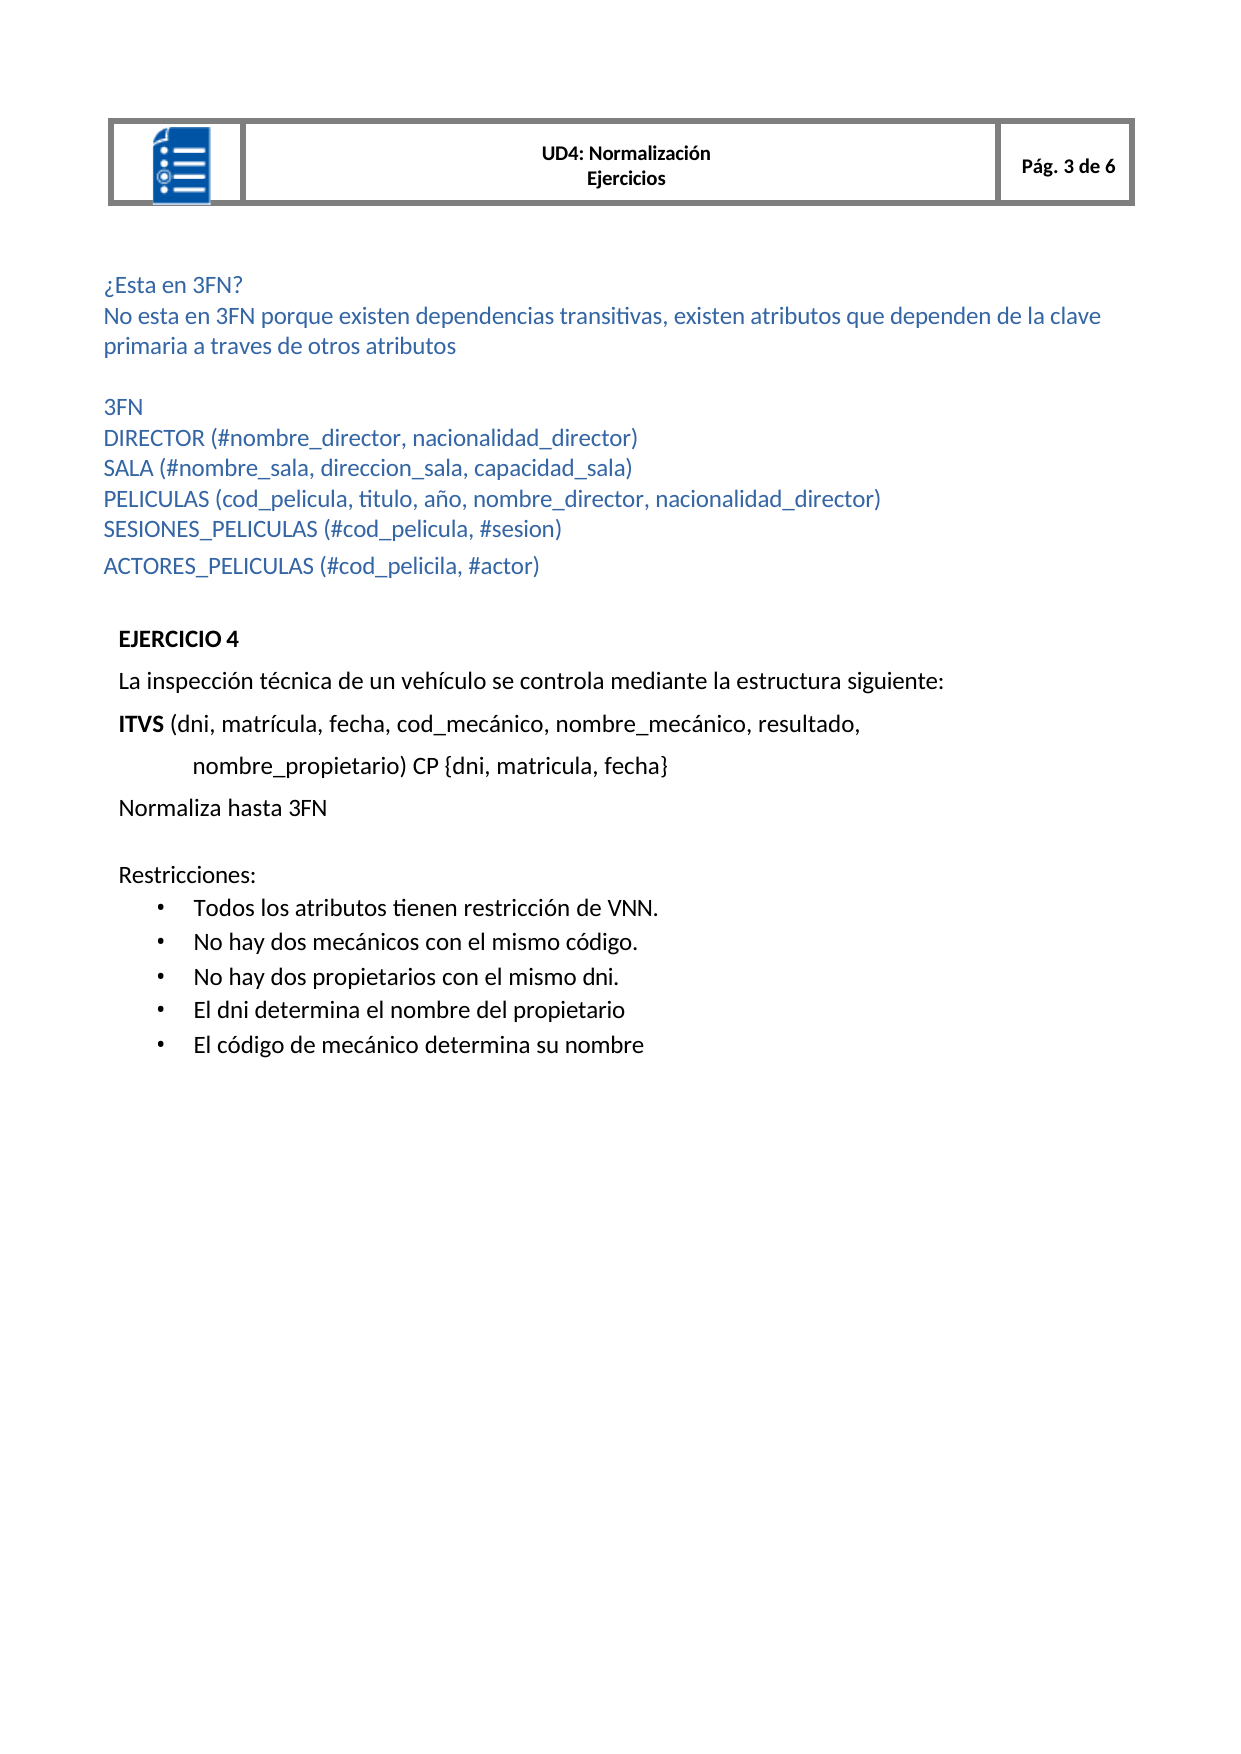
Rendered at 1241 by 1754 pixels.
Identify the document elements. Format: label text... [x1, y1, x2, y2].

text Normaliza hasta 3FN [118, 792, 1166, 823]
list El dni determina el nombre del propietario [156, 992, 1166, 1026]
list ACTORES_PELICULAS (#cod_pelicila, #actor) [103, 550, 1166, 581]
text ITVS (dni, matrícula, fecha, cod_mecánico, nombre_mecánico, resultado, nombre_propietario) CP {dni, matricula, fecha} [118, 708, 1075, 781]
picture [152, 127, 211, 205]
text La inspección técnica de un vehículo se controla mediante la estructura siguiente: [118, 665, 1166, 696]
list El código de mecánico determina su nombre [156, 1026, 1166, 1060]
list PELICULAS (cod_pelicula, titulo, año, nombre_director, nacionalidad_director) [103, 483, 1166, 513]
list No hay dos mecánicos con el mismo código. [156, 924, 1166, 958]
list DIRECTOR (#nombre_director, nacionalidad_director) [103, 422, 1166, 452]
list No hay dos propietarios con el mismo dni. [156, 958, 1166, 992]
list No esta en 3FN porque existen dependencias transitivas, existen atributos que dependen de la clave primaria a traves de otros atributos [103, 300, 1166, 361]
text EJERCICIO 4 [118, 623, 1166, 653]
text Restricciones: [118, 859, 1166, 890]
list SESIONES_PELICULAS (#cod_pelicula, #sesion) [103, 513, 1166, 544]
list SALA (#nombre_sala, direccion_sala, capacidad_sala) [103, 452, 1166, 483]
list 3FN [103, 391, 1166, 422]
list ¿Esta en 3FN? [103, 269, 1166, 300]
list Todos los atributos tienen restricción de VNN. [156, 890, 1166, 924]
